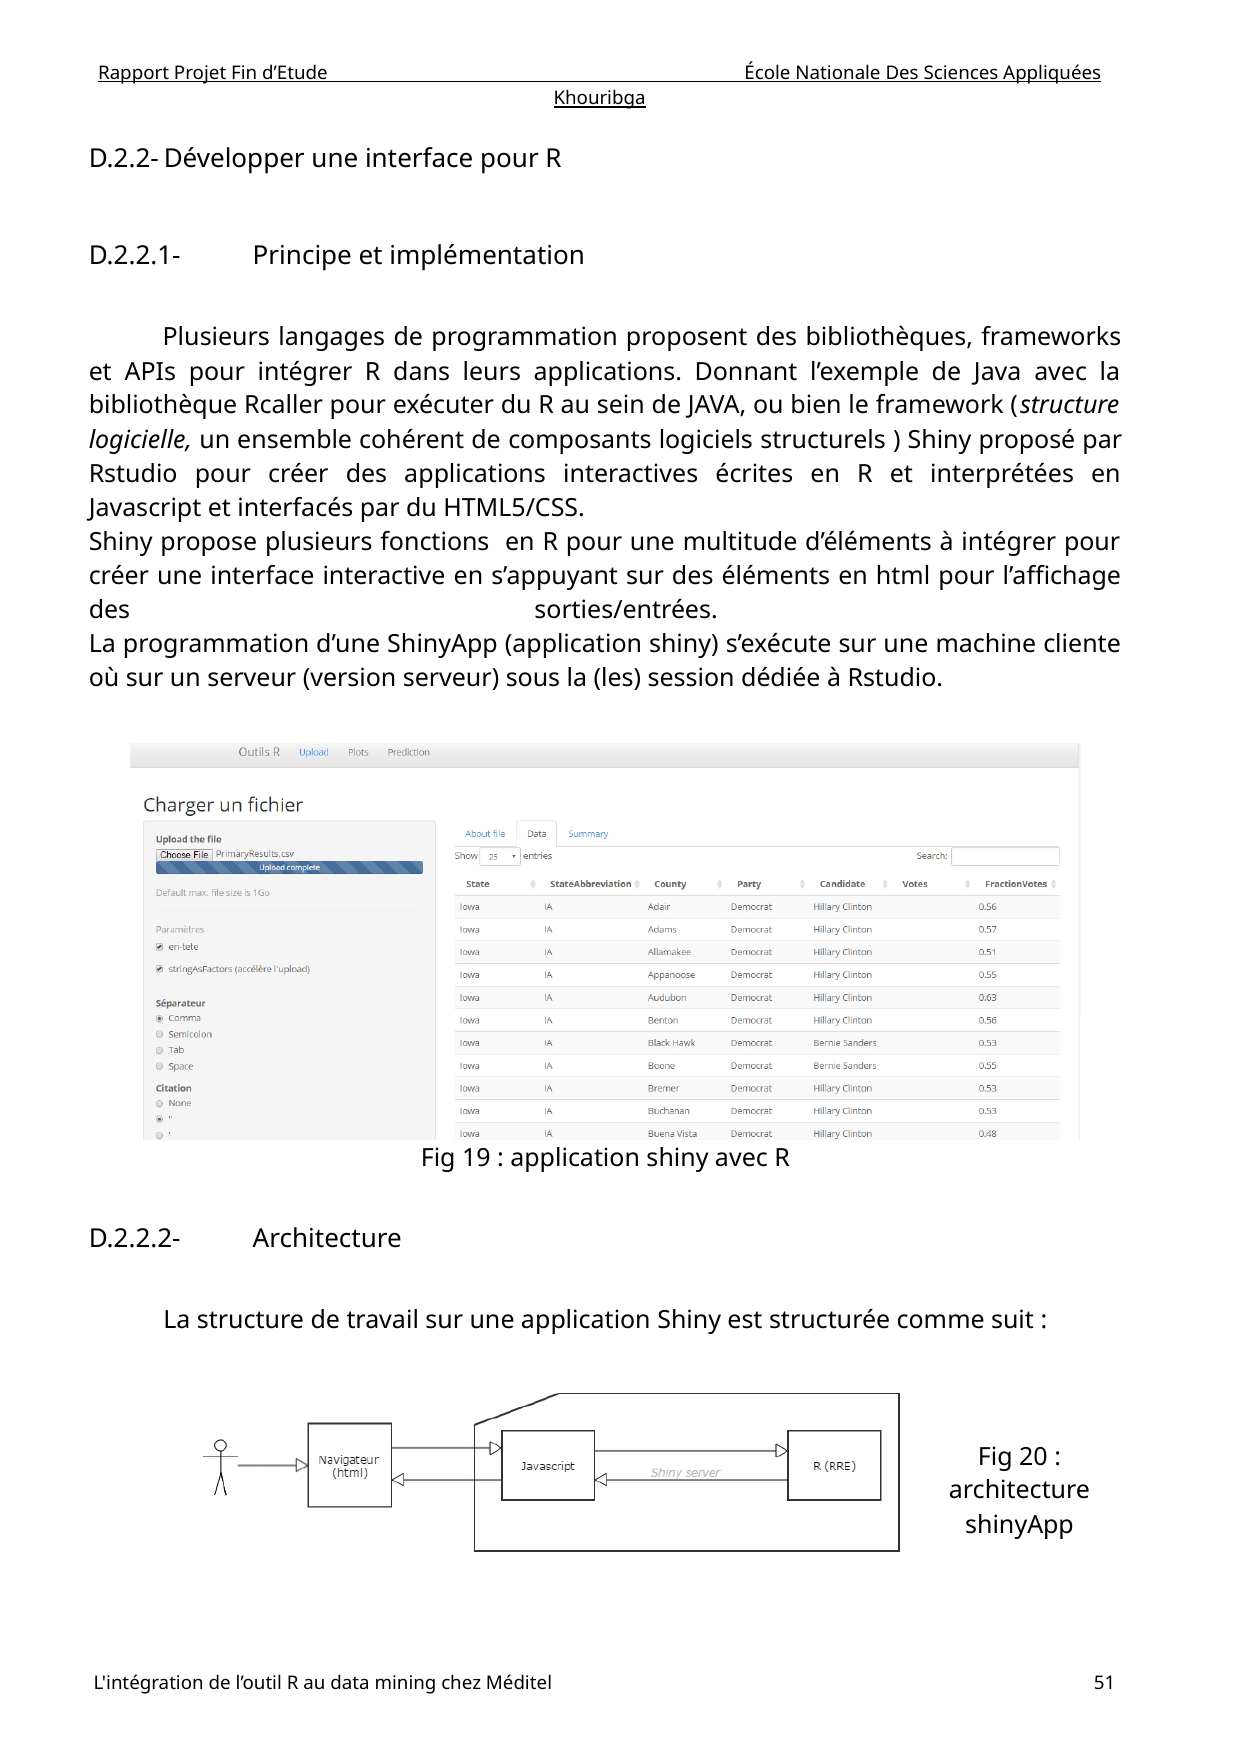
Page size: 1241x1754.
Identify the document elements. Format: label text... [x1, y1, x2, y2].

picture [188, 1356, 917, 1569]
picture [130, 743, 1081, 1140]
text Fig 20 : architecture shinyApp [917, 1438, 1122, 1540]
text Plusieurs langages de programmation proposent des bibliothèques, frameworks et APIs pour intégrer R dans leurs applications. Donnant l’exemple de Java avec la bibliothèque Rcaller pour exécuter du R au sein de JAVA, ou bien le framework (structure logicielle, un ensemble cohérent de composants logiciels structurels ) Shiny proposé par Rstudio pour créer des applications interactives écrites en R et interprétées en Javascript et interfacés par du HTML5/CSS. [88, 319, 1122, 523]
text Shiny propose plusieurs fonctions en R pour une multitude d’éléments à intégrer pour créer une interface interactive en s’appuyant sur des éléments en html pour l’affichage des sorties/entrées. La programmation d’une ShinyApp (application shiny) s’exécute sur une machine cliente où sur un serveur (version serveur) sous la (les) session dédiée à Rstudio. [88, 523, 1122, 694]
text [88, 1438, 188, 1540]
subtitle Principe et implémentation [88, 237, 1122, 272]
text La structure de travail sur une application Shiny est structurée comme suit : [88, 1302, 1122, 1336]
subtitle Architecture [88, 1220, 1122, 1255]
subtitle Développer une interface pour R [88, 139, 1122, 175]
text Fig 19 : application shiny avec R [88, 728, 1122, 1173]
